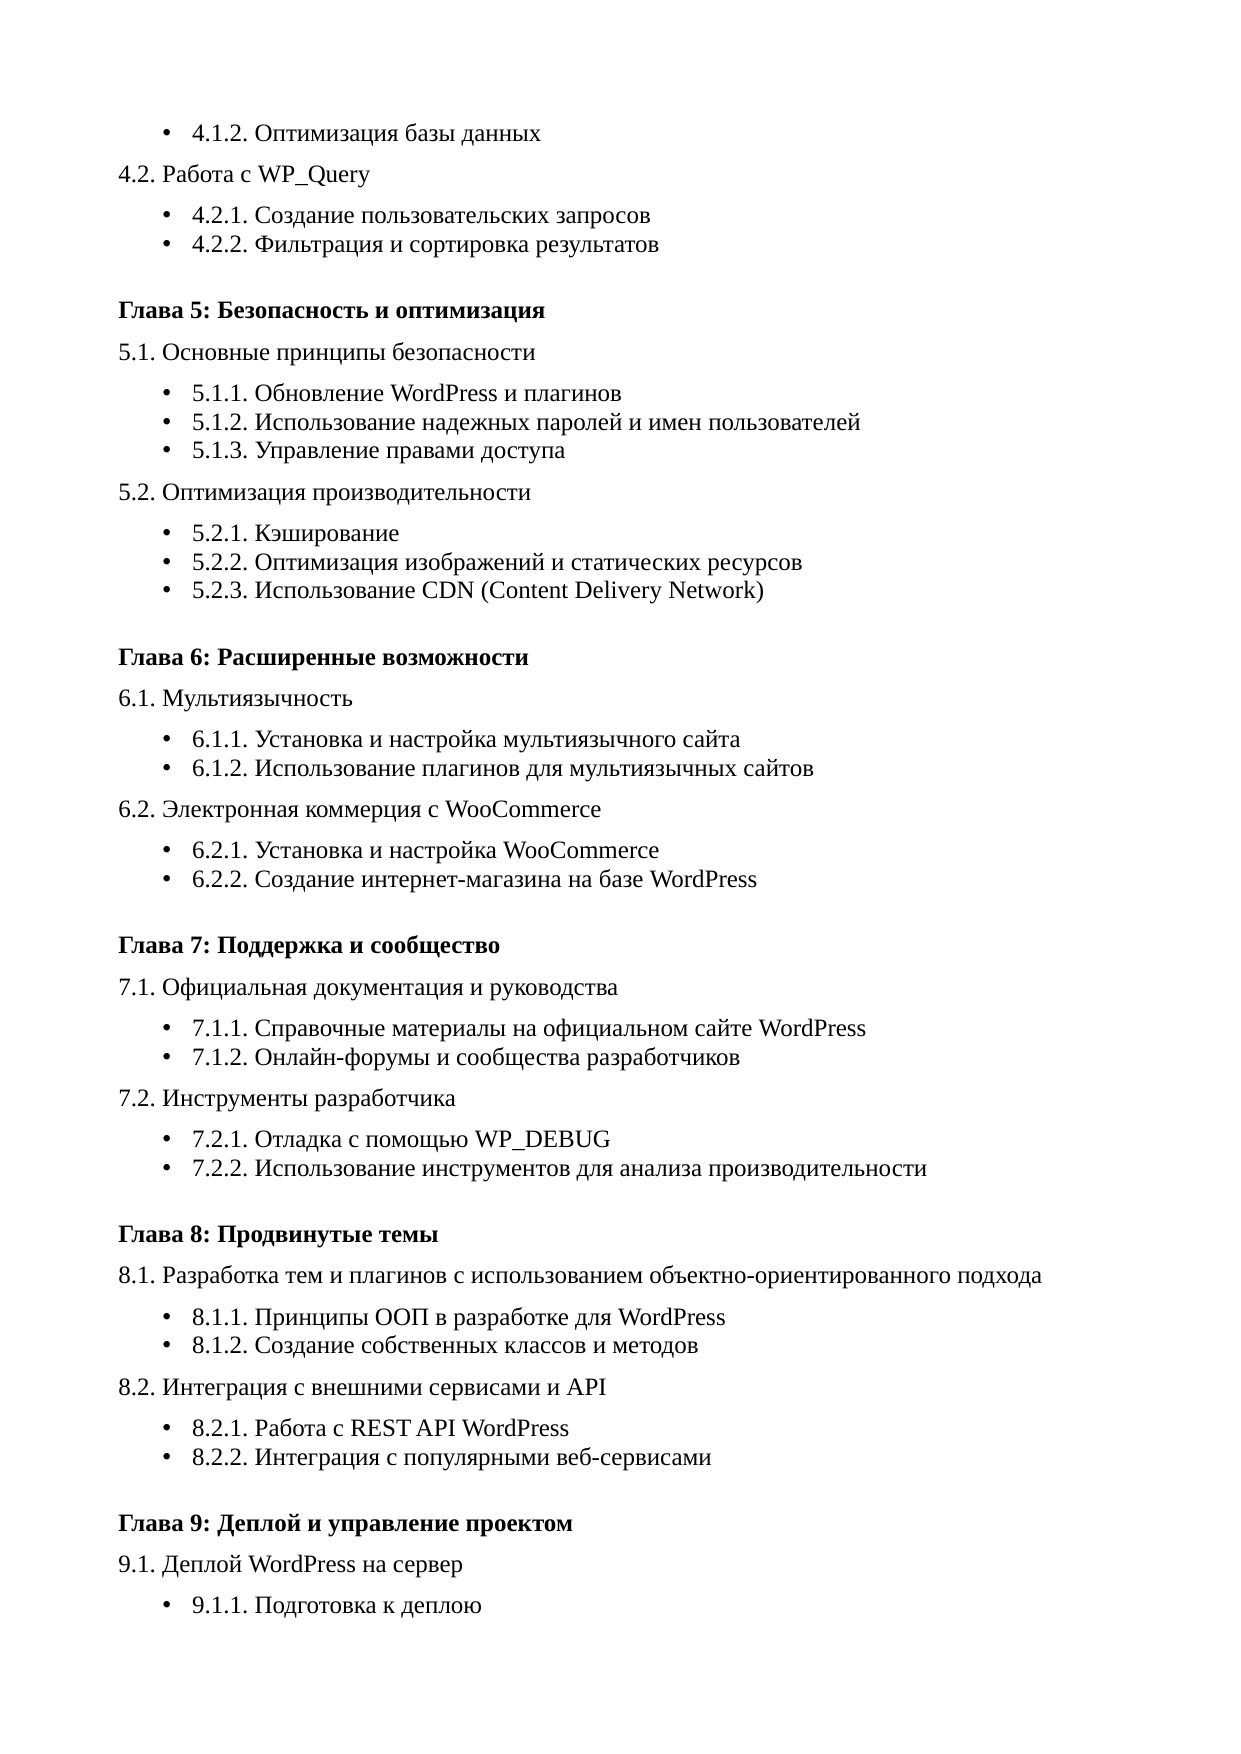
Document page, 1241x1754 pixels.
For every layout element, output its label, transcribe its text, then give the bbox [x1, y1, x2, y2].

list 6.2.1. Установка и настройка WooCommerce [162, 836, 1122, 864]
text 8.2. Интеграция с внешними сервисами и API [118, 1372, 1122, 1401]
list 6.1.2. Использование плагинов для мультиязычных сайтов [162, 753, 1122, 782]
text 6.2. Электронная коммерция с WooCommerce [118, 794, 1122, 823]
list 5.2.2. Оптимизация изображений и статических ресурсов [162, 547, 1122, 576]
list 9.1.1. Подготовка к деплою [162, 1591, 1122, 1619]
subtitle Глава 9: Деплой и управление проектом [118, 1508, 1122, 1537]
list 5.1.3. Управление правами доступа [162, 436, 1122, 464]
text 7.2. Инструменты разработчика [118, 1083, 1122, 1112]
list 7.1.1. Справочные материалы на официальном сайте WordPress [162, 1013, 1122, 1042]
text 4.2. Работа с WP_Query [118, 159, 1122, 188]
text 5.1. Основные принципы безопасности [118, 337, 1122, 366]
subtitle Глава 7: Поддержка и сообщество [118, 931, 1122, 959]
text 8.1. Разработка тем и плагинов с использованием объектно-ориентированного подхода [118, 1261, 1122, 1289]
list 8.2.2. Интеграция с популярными веб-сервисами [162, 1442, 1122, 1471]
list 4.2.1. Создание пользовательских запросов [162, 201, 1122, 229]
list 8.1.1. Принципы ООП в разработке для WordPress [162, 1302, 1122, 1331]
list 7.2.1. Отладка с помощью WP_DEBUG [162, 1124, 1122, 1153]
text 6.1. Мультиязычность [118, 683, 1122, 712]
list 7.1.2. Онлайн-форумы и сообщества разработчиков [162, 1042, 1122, 1071]
list 5.2.3. Использование CDN (Content Delivery Network) [162, 576, 1122, 604]
subtitle Глава 6: Расширенные возможности [118, 642, 1122, 671]
list 8.2.1. Работа с REST API WordPress [162, 1413, 1122, 1442]
subtitle Глава 5: Безопасность и оптимизация [118, 296, 1122, 324]
list 6.1.1. Установка и настройка мультиязычного сайта [162, 724, 1122, 753]
text 7.1. Официальная документация и руководства [118, 972, 1122, 1001]
list 7.2.2. Использование инструментов для анализа производительности [162, 1153, 1122, 1182]
subtitle Глава 8: Продвинутые темы [118, 1219, 1122, 1248]
text 5.2. Оптимизация производительности [118, 477, 1122, 506]
text 9.1. Деплой WordPress на сервер [118, 1549, 1122, 1578]
list 5.1.2. Использование надежных паролей и имен пользователей [162, 407, 1122, 436]
list 5.2.1. Кэширование [162, 518, 1122, 547]
list 5.1.1. Обновление WordPress и плагинов [162, 378, 1122, 407]
list 4.1.2. Оптимизация базы данных [162, 118, 1122, 147]
list 6.2.2. Создание интернет-магазина на базе WordPress [162, 864, 1122, 893]
list 4.2.2. Фильтрация и сортировка результатов [162, 229, 1122, 258]
list 8.1.2. Создание собственных классов и методов [162, 1331, 1122, 1359]
